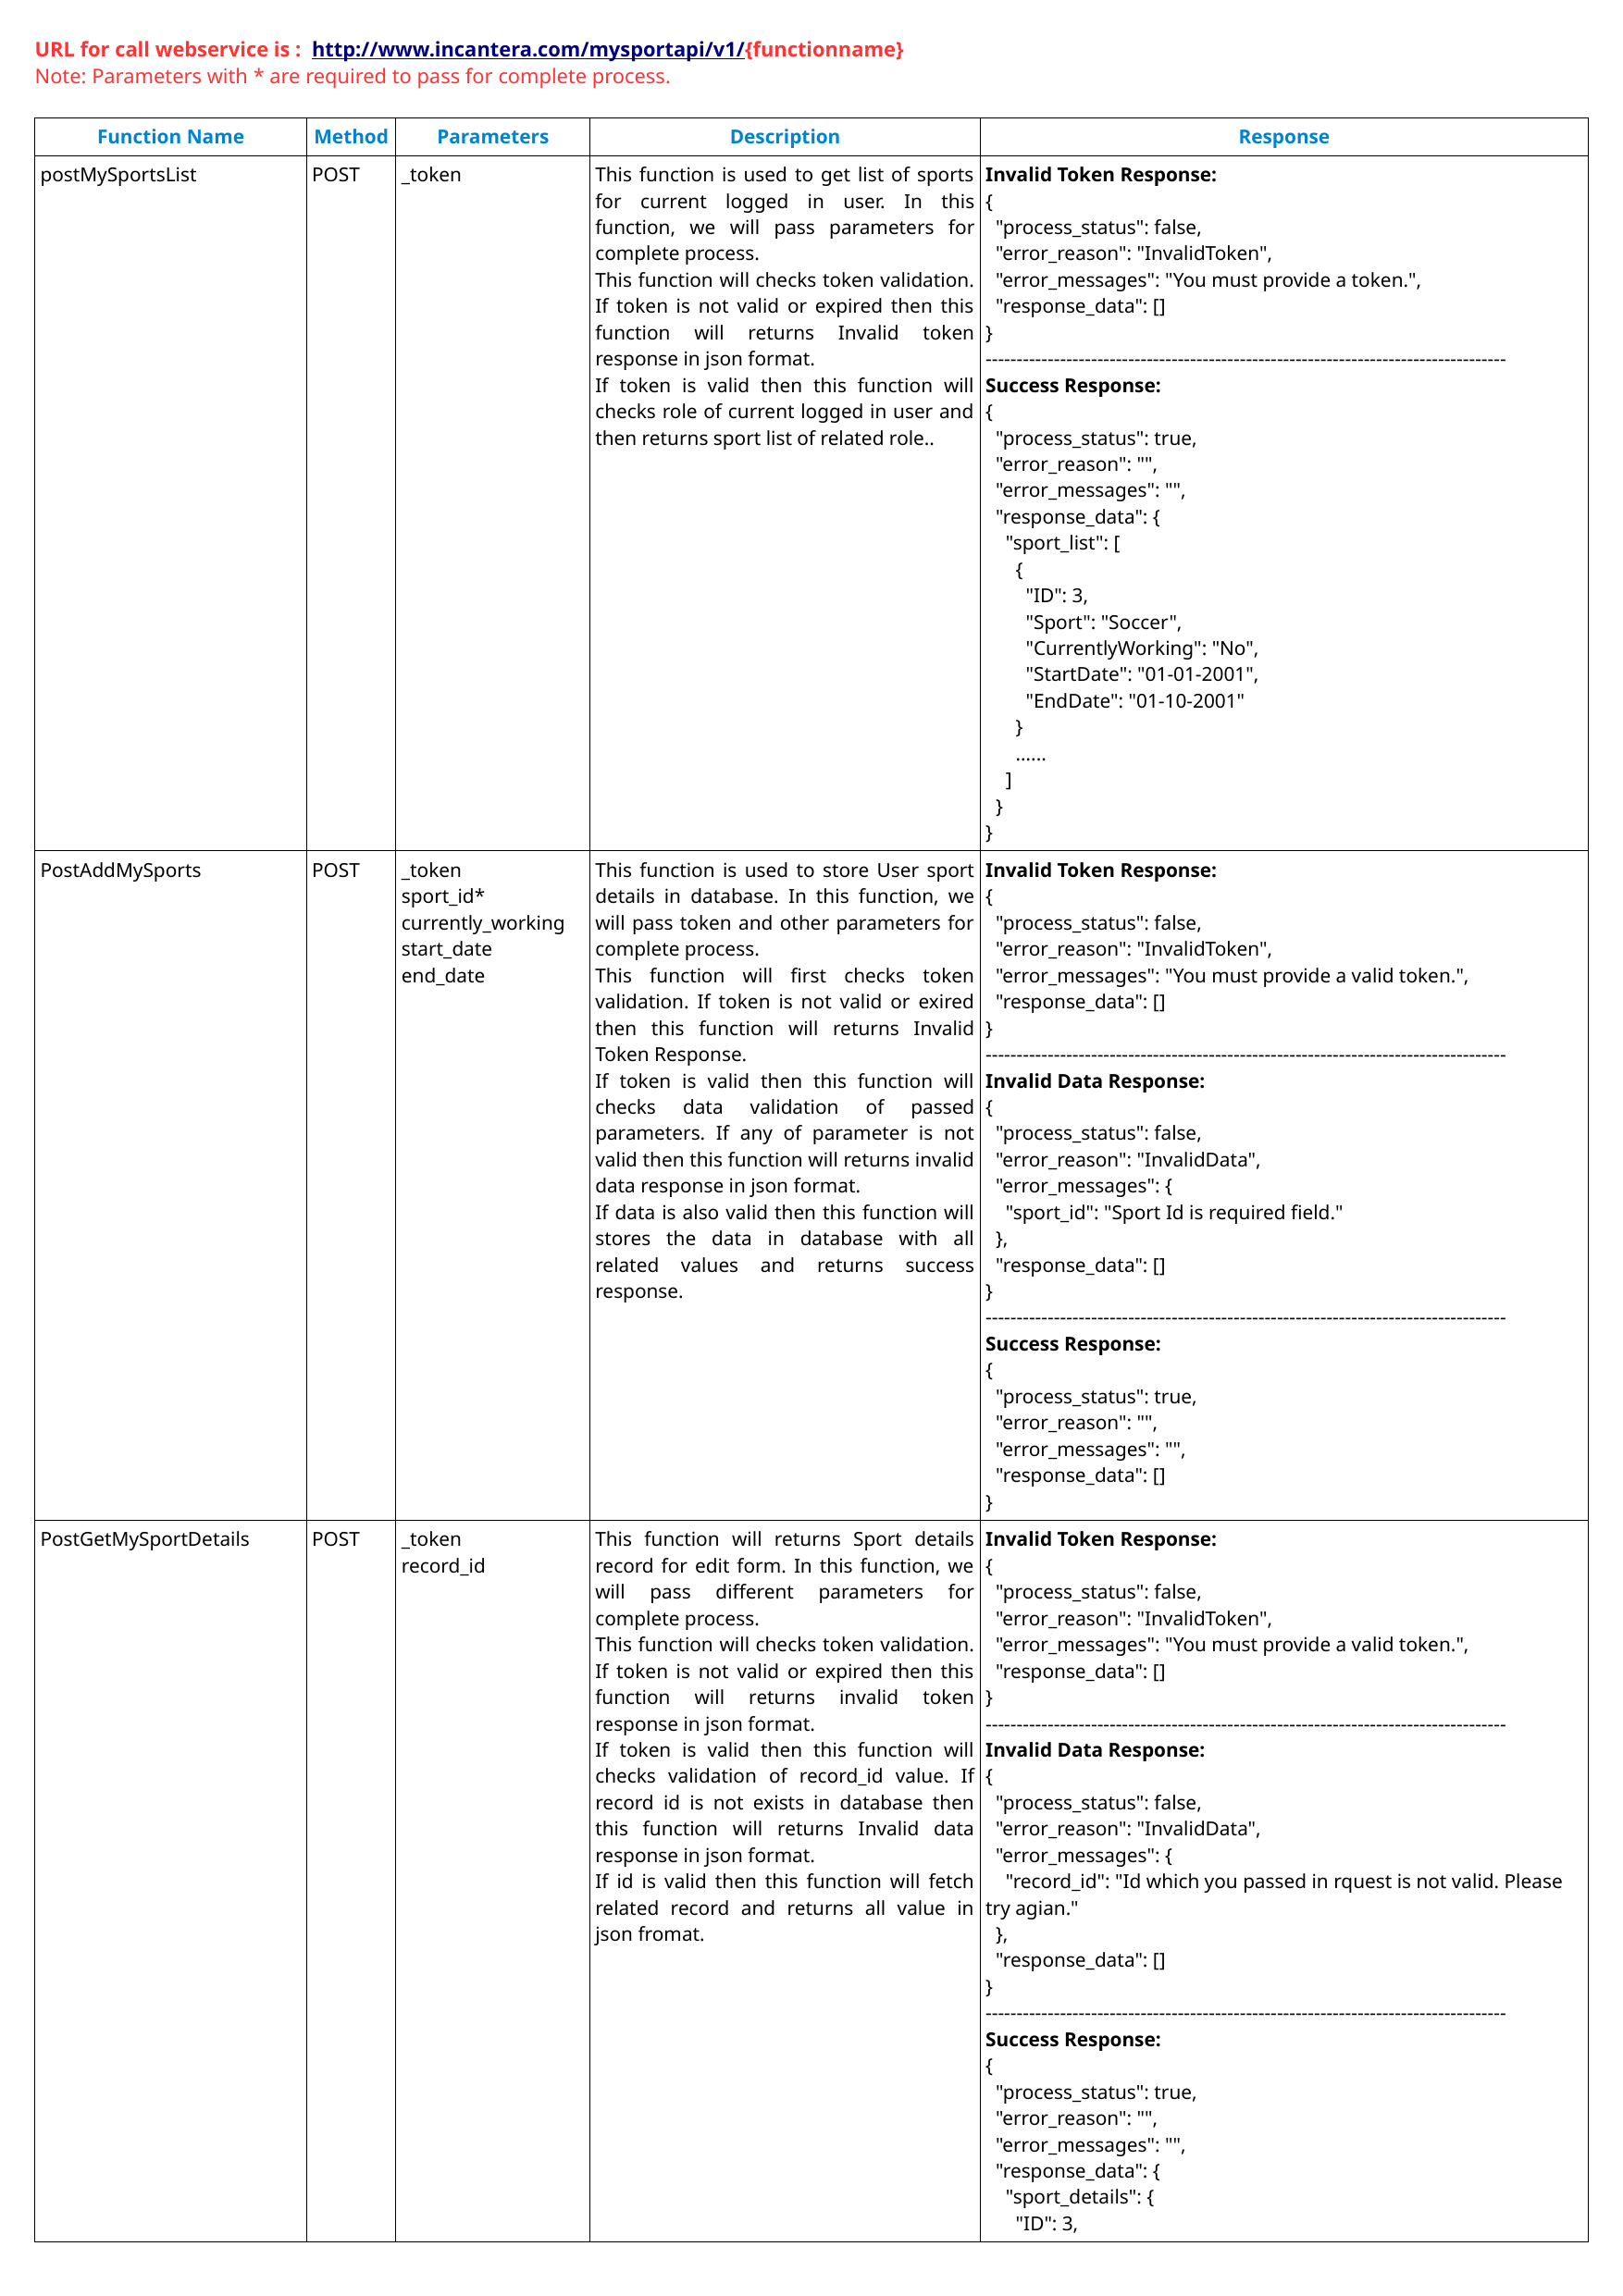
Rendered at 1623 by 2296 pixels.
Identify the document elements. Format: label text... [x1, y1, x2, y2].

table_header Method [307, 118, 395, 154]
table_cell _token record_id [396, 1521, 589, 2241]
table_cell POST [307, 1521, 395, 2241]
table_cell This function is used to get list of sports for current logged in user. In this function, we will pass parameters for complete process. This function will checks token validation. If token is not valid or expired then this function will returns Invalid token response in json format. If token is valid then this function will checks role of current logged in user and then returns sport list of related role.. [590, 156, 980, 850]
table_cell This function will returns Sport details record for edit form. In this function, we will pass different parameters for complete process. This function will checks token validation. If token is not valid or expired then this function will returns invalid token response in json format. If token is valid then this function will checks validation of record_id value. If record id is not exists in database then this function will returns Invalid data response in json format. If id is valid then this function will fetch related record and returns all value in json fromat. [590, 1521, 980, 2241]
table_cell postMySportsList [35, 156, 306, 850]
table_cell PostAddMySports [35, 851, 306, 1520]
table_cell Invalid Token Response: { "process_status": false, "error_reason": "InvalidToken", "error_messages": "You must provide a valid token.", "response_data": [] } ------------------------------------------------------------------------------------ Invalid Data Response: { "process_status": false, "error_reason": "InvalidData", "error_messages": { "sport_id": "Sport Id is required field." }, "response_data": [] } ------------------------------------------------------------------------------------ Success Response: { "process_status": true, "error_reason": "", "error_messages": "", "response_data": [] } [981, 851, 1588, 1520]
table_cell _token sport_id* currently_working start_date end_date [396, 851, 589, 1520]
table_cell _token [396, 156, 589, 850]
table_header Description [590, 118, 980, 154]
table_cell Invalid Token Response: { "process_status": false, "error_reason": "InvalidToken", "error_messages": "You must provide a token.", "response_data": [] } ------------------------------------------------------------------------------------ Success Response: { "process_status": true, "error_reason": "", "error_messages": "", "response_data": { "sport_list": [ { "ID": 3, "Sport": "Soccer", "CurrentlyWorking": "No", "StartDate": "01-01-2001", "EndDate": "01-10-2001" } …... ] } } [981, 156, 1588, 850]
table_cell PostGetMySportDetails [35, 1521, 306, 2241]
table_header Function Name [35, 118, 306, 154]
table_header Response [981, 118, 1588, 154]
table_header Parameters [396, 118, 589, 154]
table_cell This function is used to store User sport details in database. In this function, we will pass token and other parameters for complete process. This function will first checks token validation. If token is not valid or exired then this function will returns Invalid Token Response. If token is valid then this function will checks data validation of passed parameters. If any of parameter is not valid then this function will returns invalid data response in json format. If data is also valid then this function will stores the data in database with all related values and returns success response. [590, 851, 980, 1520]
table_cell Invalid Token Response: { "process_status": false, "error_reason": "InvalidToken", "error_messages": "You must provide a valid token.", "response_data": [] } ------------------------------------------------------------------------------------ Invalid Data Response: { "process_status": false, "error_reason": "InvalidData", "error_messages": { "record_id": "Id which you passed in rquest is not valid. Please try agian." }, "response_data": [] } ------------------------------------------------------------------------------------ Success Response: { "process_status": true, "error_reason": "", "error_messages": "", "response_data": { "sport_details": { "ID": 3, [981, 1521, 1588, 2241]
table_cell POST [307, 851, 395, 1520]
table_cell POST [307, 156, 395, 850]
